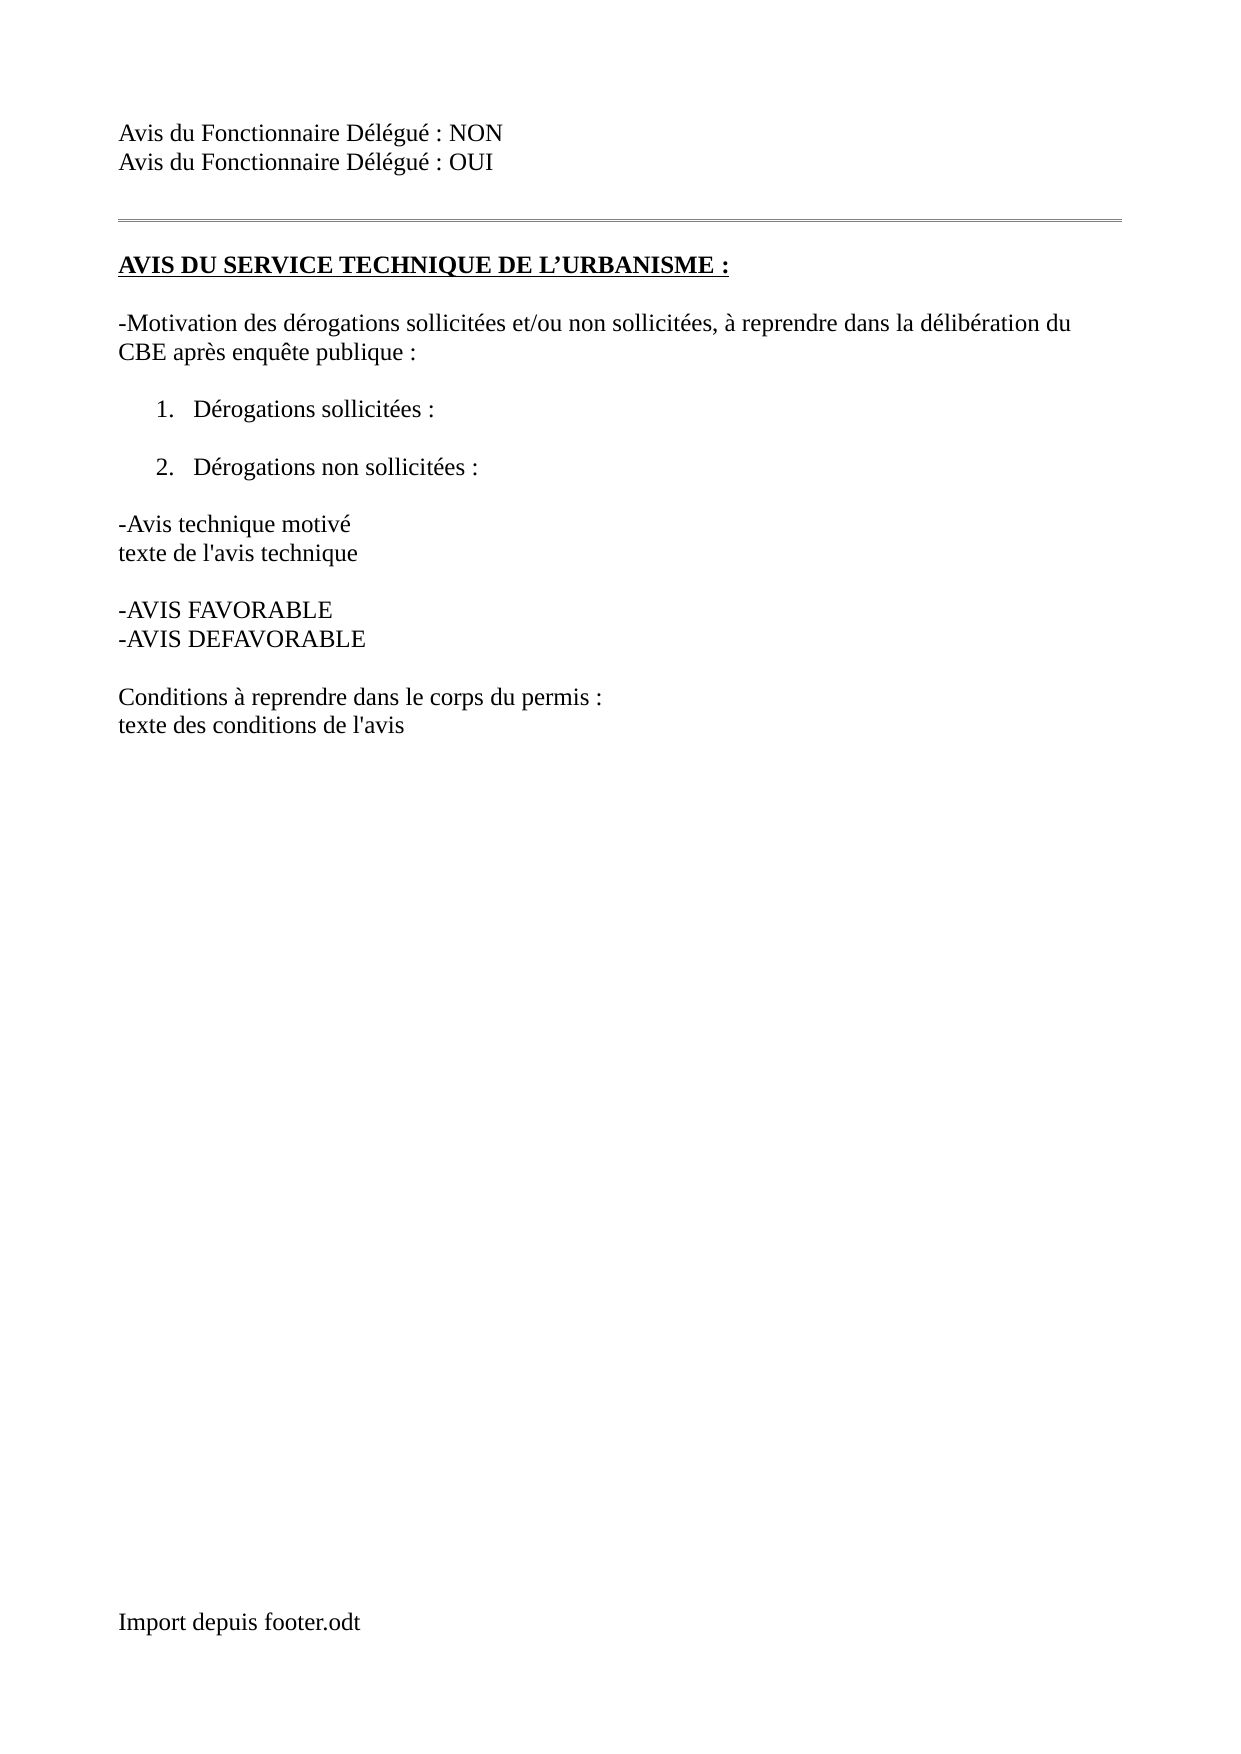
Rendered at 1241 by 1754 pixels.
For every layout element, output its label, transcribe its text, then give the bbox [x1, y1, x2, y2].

text Conditions à reprendre dans le corps du permis : [118, 682, 1122, 711]
text -AVIS DEFAVORABLE [118, 624, 1122, 653]
text -Avis technique motivé [118, 509, 1122, 538]
list Dérogations sollicitées : [156, 394, 1122, 452]
text -Motivation des dérogations sollicitées et/ou non sollicitées, à reprendre dans la délibération du CBE après enquête publique : [118, 308, 1122, 366]
text -AVIS FAVORABLE [118, 596, 1122, 624]
text texte de l'avis technique [118, 538, 1122, 567]
text texte des conditions de l'avis [118, 711, 1122, 739]
list Dérogations non sollicitées : [156, 452, 1122, 509]
text Avis du Fonctionnaire Délégué : NON [118, 118, 1122, 147]
title AVIS DU SERVICE TECHNIQUE DE L’URBANISME : [118, 251, 1122, 279]
text Avis du Fonctionnaire Délégué : OUI [118, 147, 1122, 176]
